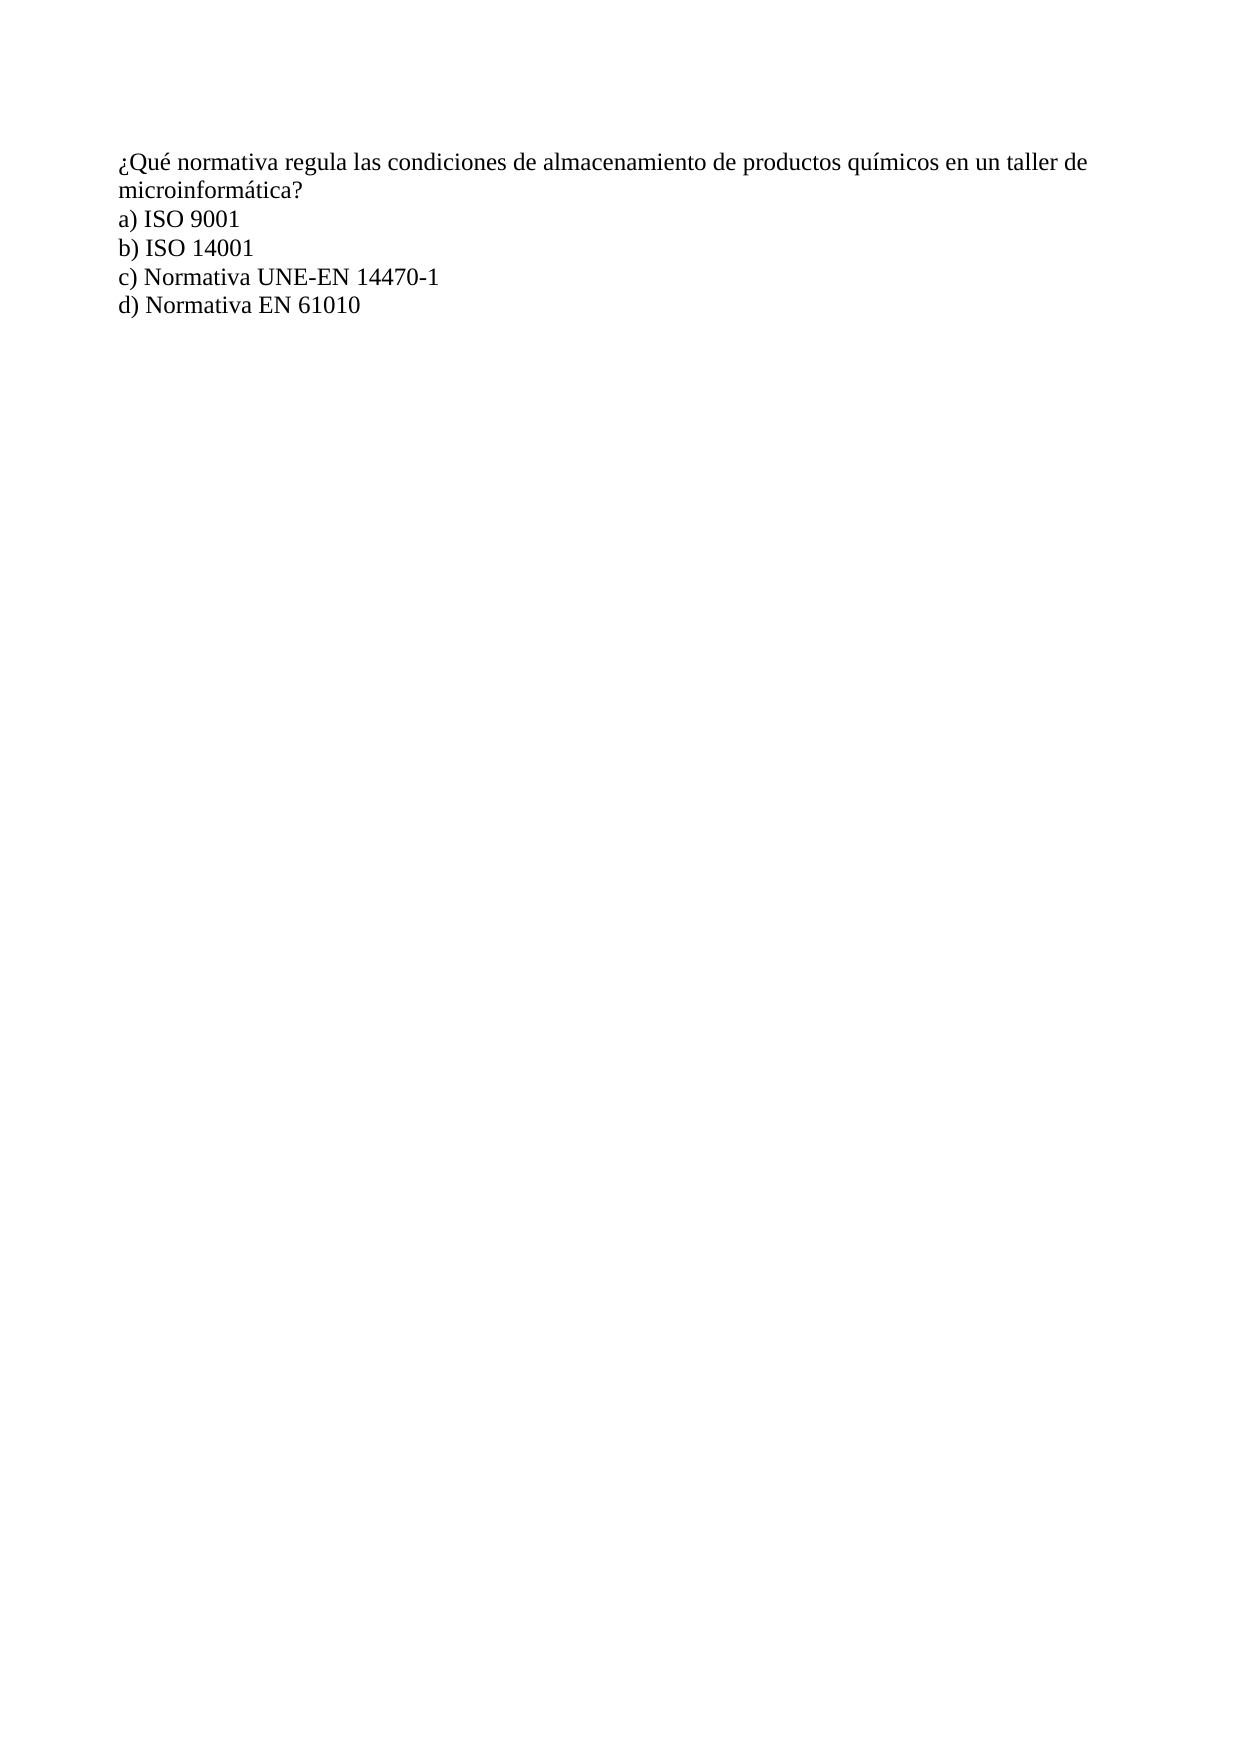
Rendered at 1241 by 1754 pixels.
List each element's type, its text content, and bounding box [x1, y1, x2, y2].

text c) Normativa UNE-EN 14470-1 [118, 262, 1122, 291]
text d) Normativa EN 61010 [118, 291, 1122, 319]
text a) ISO 9001 [118, 204, 1122, 233]
text ¿Qué normativa regula las condiciones de almacenamiento de productos químicos en un taller de microinformática? [118, 147, 1122, 204]
text b) ISO 14001 [118, 233, 1122, 262]
